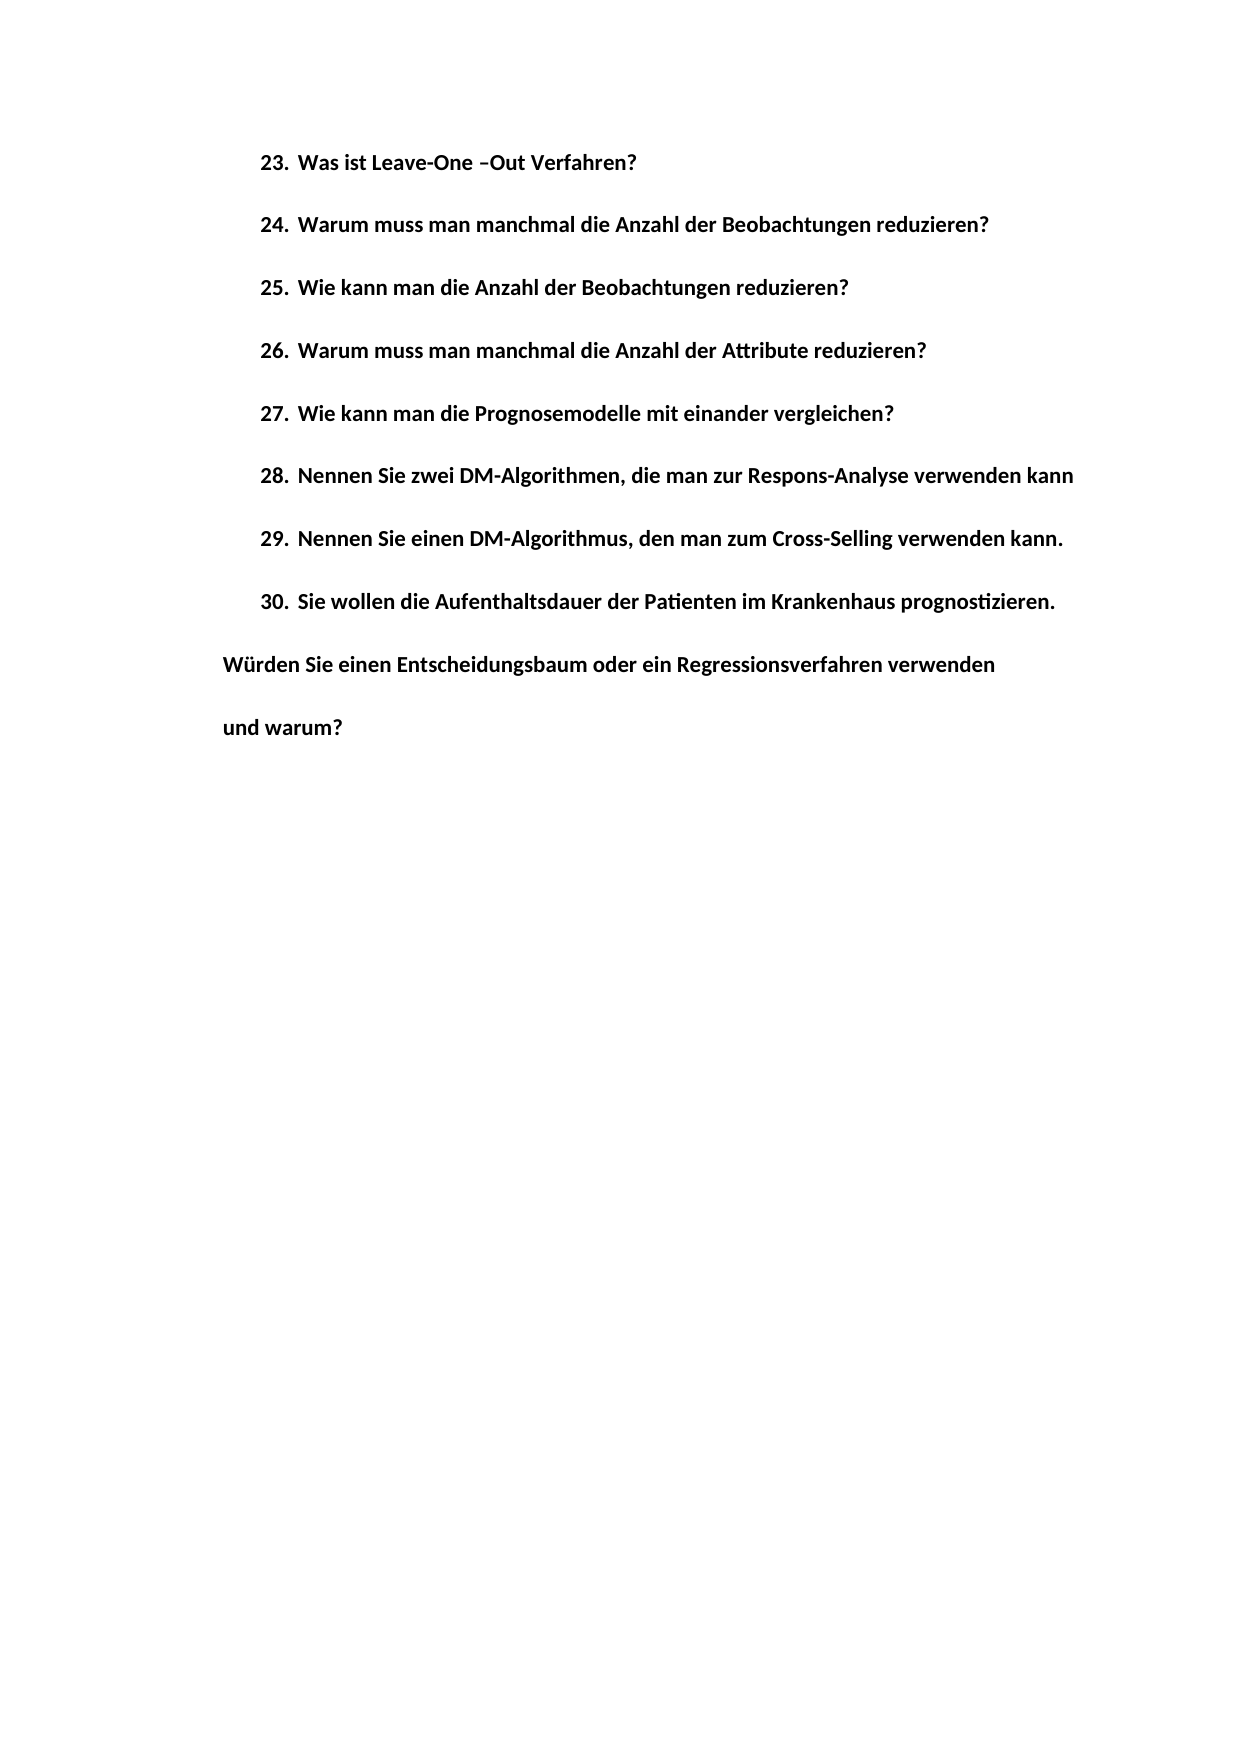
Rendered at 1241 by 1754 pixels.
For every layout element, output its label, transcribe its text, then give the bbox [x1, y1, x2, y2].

list Wie kann man die Prognosemodelle mit einander vergleichen? [260, 399, 1093, 427]
list und warum? [223, 713, 1093, 741]
list Wie kann man die Anzahl der Beobachtungen reduzieren? [260, 273, 1093, 301]
list Warum muss man manchmal die Anzahl der Attribute reduzieren? [260, 336, 1093, 364]
list Warum muss man manchmal die Anzahl der Beobachtungen reduzieren? [260, 210, 1093, 238]
list Würden Sie einen Entscheidungsbaum oder ein Regressionsverfahren verwenden [223, 650, 1093, 678]
list Sie wollen die Aufenthaltsdauer der Patienten im Krankenhaus prognostizieren. [260, 587, 1093, 615]
list Nennen Sie einen DM-Algorithmus, den man zum Cross-Selling verwenden kann. [260, 524, 1093, 552]
list Was ist Leave-One –Out Verfahren? [260, 148, 1093, 176]
list Nennen Sie zwei DM-Algorithmen, die man zur Respons-Analyse verwenden kann [260, 462, 1093, 490]
